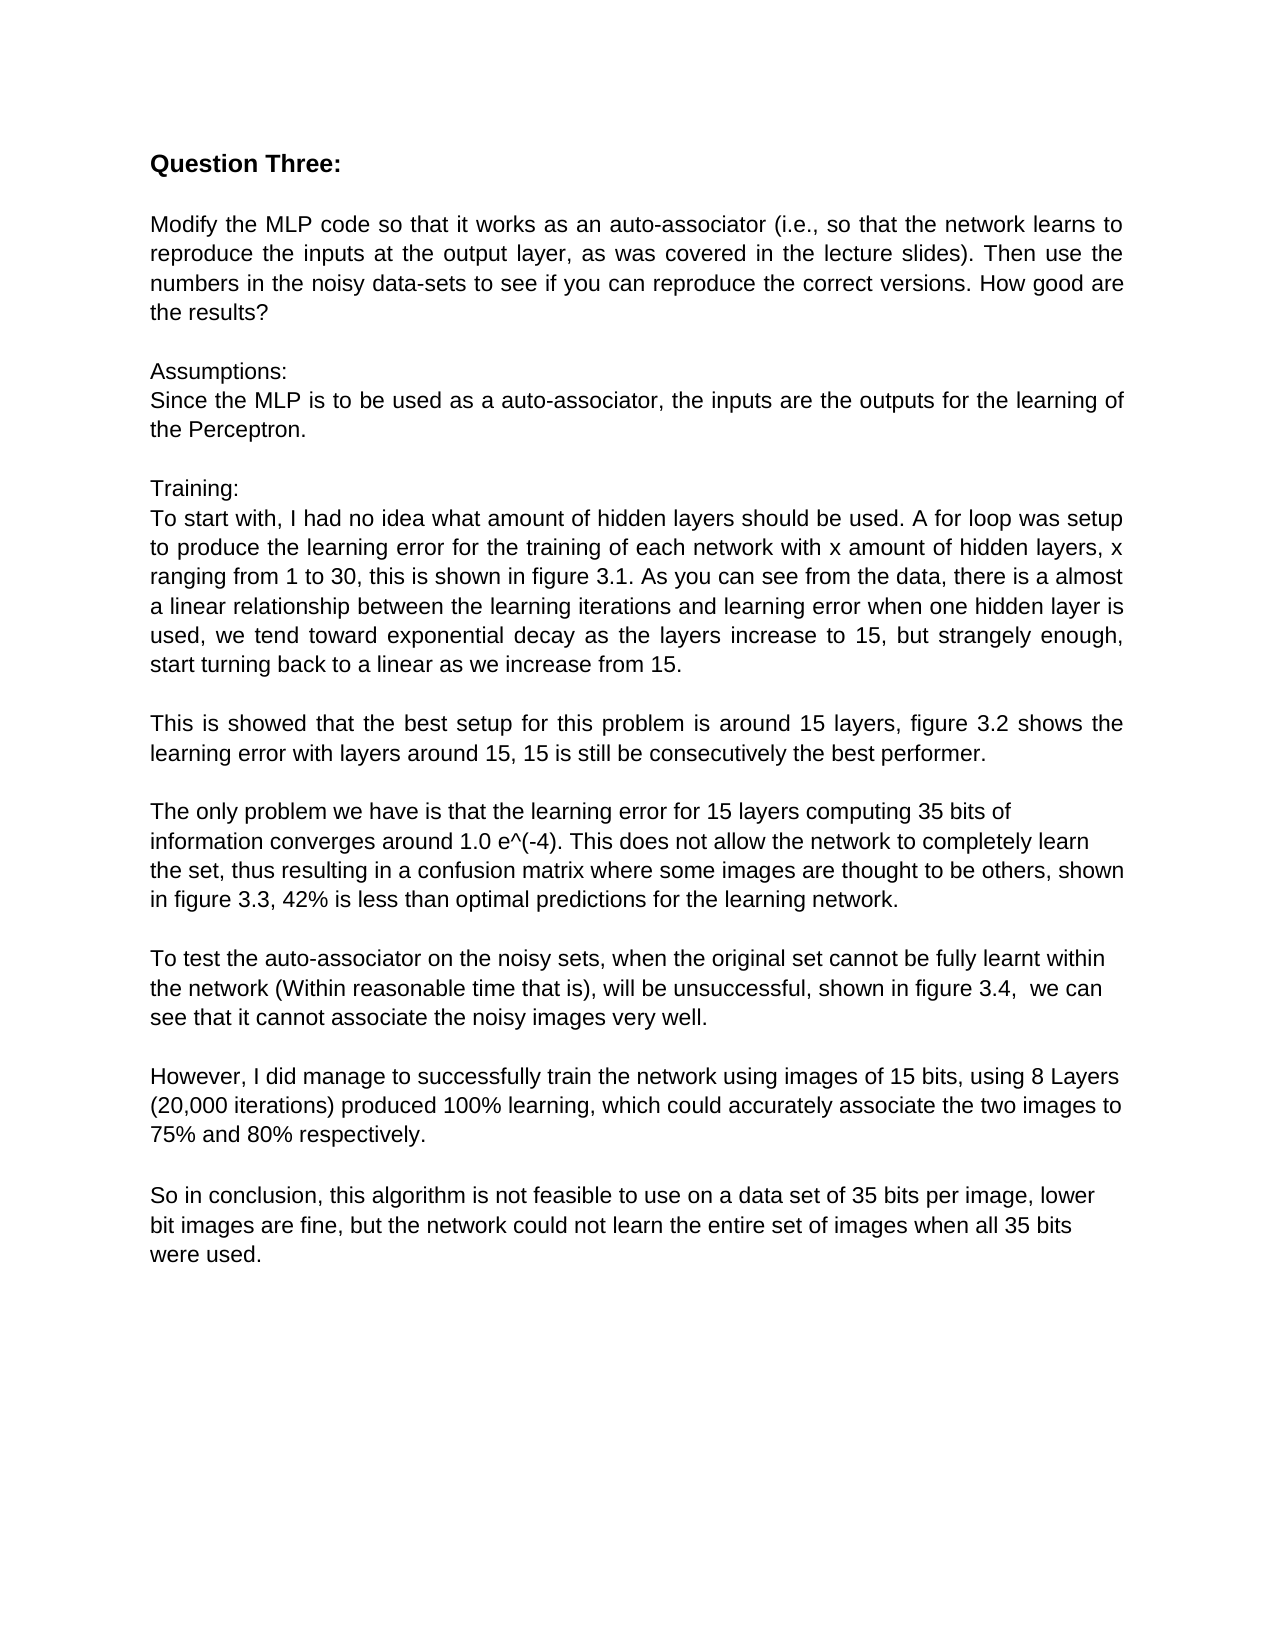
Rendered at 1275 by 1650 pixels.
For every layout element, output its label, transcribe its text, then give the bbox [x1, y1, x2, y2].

text The only problem we have is that the learning error for 15 layers computing 35 bits of information converges around 1.0 e^(-4). This does not allow the network to completely learn the set, thus resulting in a confusion matrix where some images are thought to be others, shown in figure 3.3, 42% is less than optimal predictions for the learning network. [150, 799, 1125, 913]
text This is showed that the best setup for this problem is around 15 layers, figure 3.2 shows the learning error with layers around 15, 15 is still be consecutively the best performer. [150, 711, 1125, 766]
text Training: [150, 476, 1125, 501]
text To start with, I had no idea what amount of hidden layers should be used. A for loop was setup to produce the learning error for the training of each network with x amount of hidden layers, x ranging from 1 to 30, this is shown in figure 3.1. As you can see from the data, there is a almost a linear relationship between the learning iterations and learning error when one hidden layer is used, we tend toward exponential decay as the layers increase to 15, but strangely enough, start turning back to a linear as we increase from 15. [150, 505, 1125, 678]
text However, I did manage to successfully train the network using images of 15 bits, using 8 Layers (20,000 iterations) produced 100% learning, which could accurately associate the two images to 75% and 80% respectively. [150, 1063, 1125, 1148]
text So in conclusion, this algorithm is not feasible to use on a data set of 35 bits per image, lower bit images are fine, but the network could not learn the entire set of images when all 35 bits were used. [150, 1183, 1125, 1268]
text Assumptions: [150, 358, 1125, 384]
text Modify the MLP code so that it works as an auto-associator (i.e., so that the network learns to reproduce the inputs at the output layer, as was covered in the lecture slides). Then use the numbers in the noisy data-sets to see if you can reproduce the correct versions. How good are the results? [150, 211, 1125, 325]
text Question Three: [150, 150, 1125, 178]
text Since the MLP is to be used as a auto-associator, the inputs are the outputs for the learning of the Perceptron. [150, 388, 1125, 443]
text To test the auto-associator on the noisy sets, when the original set cannot be fully learnt within the network (Within reasonable time that is), will be unsuccessful, shown in figure 3.4, we can see that it cannot associate the noisy images very well. [150, 946, 1125, 1030]
